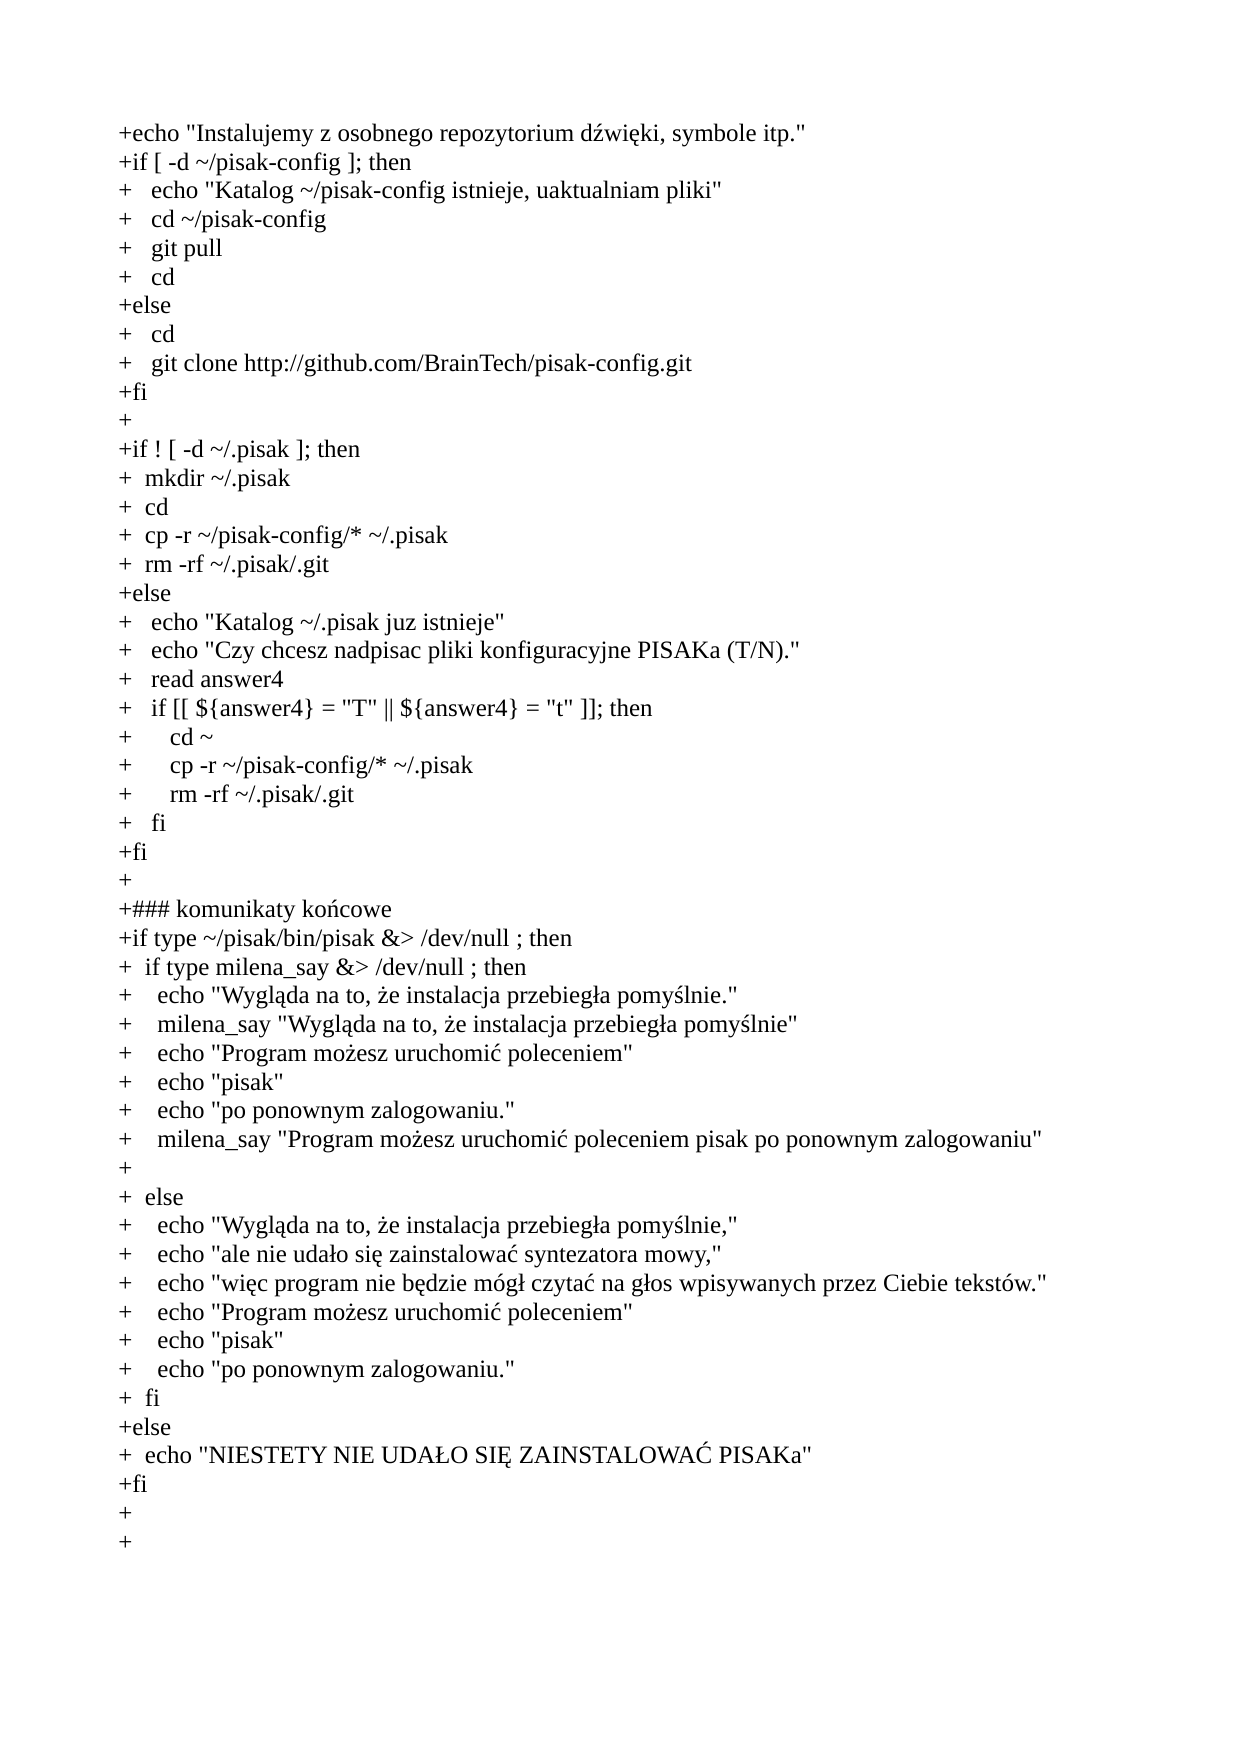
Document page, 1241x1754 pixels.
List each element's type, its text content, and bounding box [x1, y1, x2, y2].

text + [118, 866, 1122, 894]
text + read answer4 [118, 664, 1122, 693]
text + echo "pisak" [118, 1326, 1122, 1354]
text +if type ~/pisak/bin/pisak &> /dev/null ; then [118, 923, 1122, 952]
text + cd [118, 262, 1122, 291]
text +else [118, 578, 1122, 607]
text + rm -rf ~/.pisak/.git [118, 779, 1122, 808]
text + fi [118, 1383, 1122, 1412]
text + echo "po ponownym zalogowaniu." [118, 1096, 1122, 1124]
text + cp -r ~/pisak-config/* ~/.pisak [118, 751, 1122, 779]
text + milena_say "Wygląda na to, że instalacja przebiegła pomyślnie" [118, 1009, 1122, 1038]
text + echo "po ponownym zalogowaniu." [118, 1354, 1122, 1383]
text + else [118, 1182, 1122, 1211]
text + [118, 1153, 1122, 1182]
text + echo "Katalog ~/.pisak juz istnieje" [118, 607, 1122, 636]
text + echo "Czy chcesz nadpisac pliki konfiguracyjne PISAKa (T/N)." [118, 636, 1122, 664]
text + echo "Program możesz uruchomić poleceniem" [118, 1038, 1122, 1067]
text + milena_say "Program możesz uruchomić poleceniem pisak po ponownym zalogowaniu" [118, 1124, 1122, 1153]
text + echo "Wygląda na to, że instalacja przebiegła pomyślnie." [118, 981, 1122, 1009]
text + [118, 1527, 1122, 1556]
text + rm -rf ~/.pisak/.git [118, 549, 1122, 578]
text + echo "Wygląda na to, że instalacja przebiegła pomyślnie," [118, 1211, 1122, 1239]
text + cd ~ [118, 722, 1122, 751]
text + [118, 1498, 1122, 1527]
text +else [118, 291, 1122, 319]
text +fi [118, 837, 1122, 866]
text +fi [118, 377, 1122, 406]
text + echo "więc program nie będzie mógł czytać na głos wpisywanych przez Ciebie tekstów." [118, 1268, 1122, 1297]
text + echo "pisak" [118, 1067, 1122, 1096]
text + [118, 406, 1122, 434]
text +if [ -d ~/pisak-config ]; then [118, 147, 1122, 176]
text + echo "Program możesz uruchomić poleceniem" [118, 1297, 1122, 1326]
text + fi [118, 808, 1122, 837]
text + echo "ale nie udało się zainstalować syntezatora mowy," [118, 1239, 1122, 1268]
text + cd ~/pisak-config [118, 204, 1122, 233]
text +echo "Instalujemy z osobnego repozytorium dźwięki, symbole itp." [118, 118, 1122, 147]
text + echo "Katalog ~/pisak-config istnieje, uaktualniam pliki" [118, 176, 1122, 204]
text +fi [118, 1469, 1122, 1498]
text + mkdir ~/.pisak [118, 463, 1122, 492]
text + cp -r ~/pisak-config/* ~/.pisak [118, 521, 1122, 549]
text +### komunikaty końcowe [118, 894, 1122, 923]
text + if [[ ${answer4} = "T" || ${answer4} = "t" ]]; then [118, 693, 1122, 722]
text +else [118, 1412, 1122, 1441]
text +if ! [ -d ~/.pisak ]; then [118, 434, 1122, 463]
text + cd [118, 319, 1122, 348]
text + git clone http://github.com/BrainTech/pisak-config.git [118, 348, 1122, 377]
text + echo "NIESTETY NIE UDAŁO SIĘ ZAINSTALOWAĆ PISAKa" [118, 1441, 1122, 1469]
text + cd [118, 492, 1122, 521]
text + git pull [118, 233, 1122, 262]
text + if type milena_say &> /dev/null ; then [118, 952, 1122, 981]
